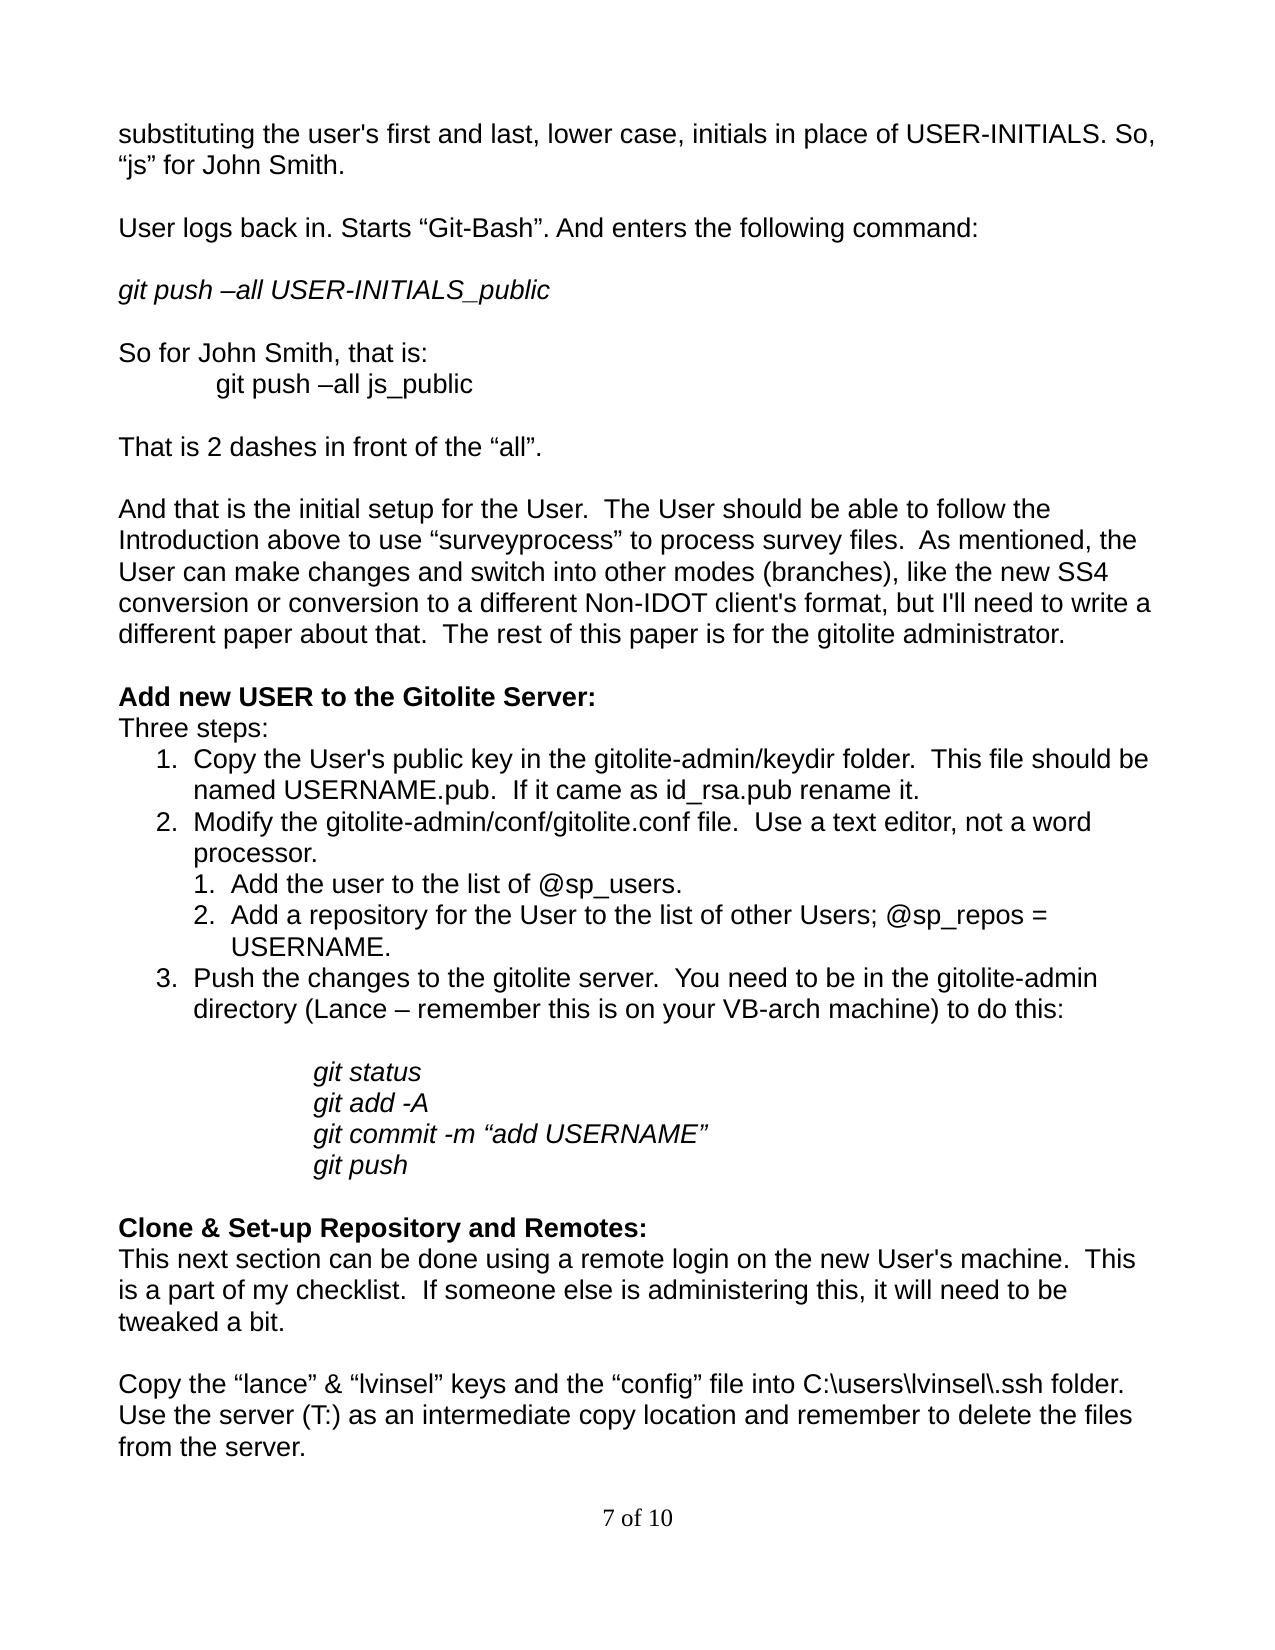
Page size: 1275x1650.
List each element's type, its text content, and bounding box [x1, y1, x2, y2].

list Add the user to the list of @sp_users. [193, 868, 1157, 899]
text git push [118, 1149, 1157, 1181]
text git status [118, 1056, 1157, 1087]
text substituting the user's first and last, lower case, initials in place of USER-INITIALS. So, “js” for John Smith. [118, 118, 1157, 181]
text git push –all js_public [118, 368, 1157, 399]
list Add a repository for the User to the list of other Users; @sp_repos = USERNAME. [193, 899, 1157, 962]
text Copy the “lance” & “lvinsel” keys and the “config” file into C:\users\lvinsel\.ssh folder. Use the server (T:) as an intermediate copy location and remember to delete the files from the server. [118, 1368, 1157, 1462]
text git add -A [118, 1087, 1157, 1118]
text This next section can be done using a remote login on the new User's machine. This is a part of my checklist. If someone else is administering this, it will need to be tweaked a bit. [118, 1243, 1157, 1337]
text That is 2 dashes in front of the “all”. [118, 431, 1157, 462]
text Add new USER to the Gitolite Server: [118, 681, 1157, 712]
text git commit -m “add USERNAME” [118, 1118, 1157, 1149]
text git push –all USER-INITIALS_public [118, 274, 1157, 306]
text And that is the initial setup for the User. The User should be able to follow the Introduction above to use “surveyprocess” to process survey files. As mentioned, the User can make changes and switch into other modes (branches), like the new SS4 conversion or conversion to a different Non-IDOT client's format, but I'll need to write a different paper about that. The rest of this paper is for the gitolite administrator. [118, 493, 1157, 649]
list Push the changes to the gitolite server. You need to be in the gitolite-admin directory (Lance – remember this is on your VB-arch machine) to do this: [156, 962, 1157, 1024]
text Three steps: [118, 712, 1157, 743]
list Copy the User's public key in the gitolite-admin/keydir folder. This file should be named USERNAME.pub. If it came as id_rsa.pub rename it. [156, 743, 1157, 806]
list Modify the gitolite-admin/conf/gitolite.conf file. Use a text editor, not a word processor. [156, 806, 1157, 868]
text Clone & Set-up Repository and Remotes: [118, 1212, 1157, 1243]
text User logs back in. Starts “Git-Bash”. And enters the following command: [118, 212, 1157, 243]
text So for John Smith, that is: [118, 337, 1157, 368]
